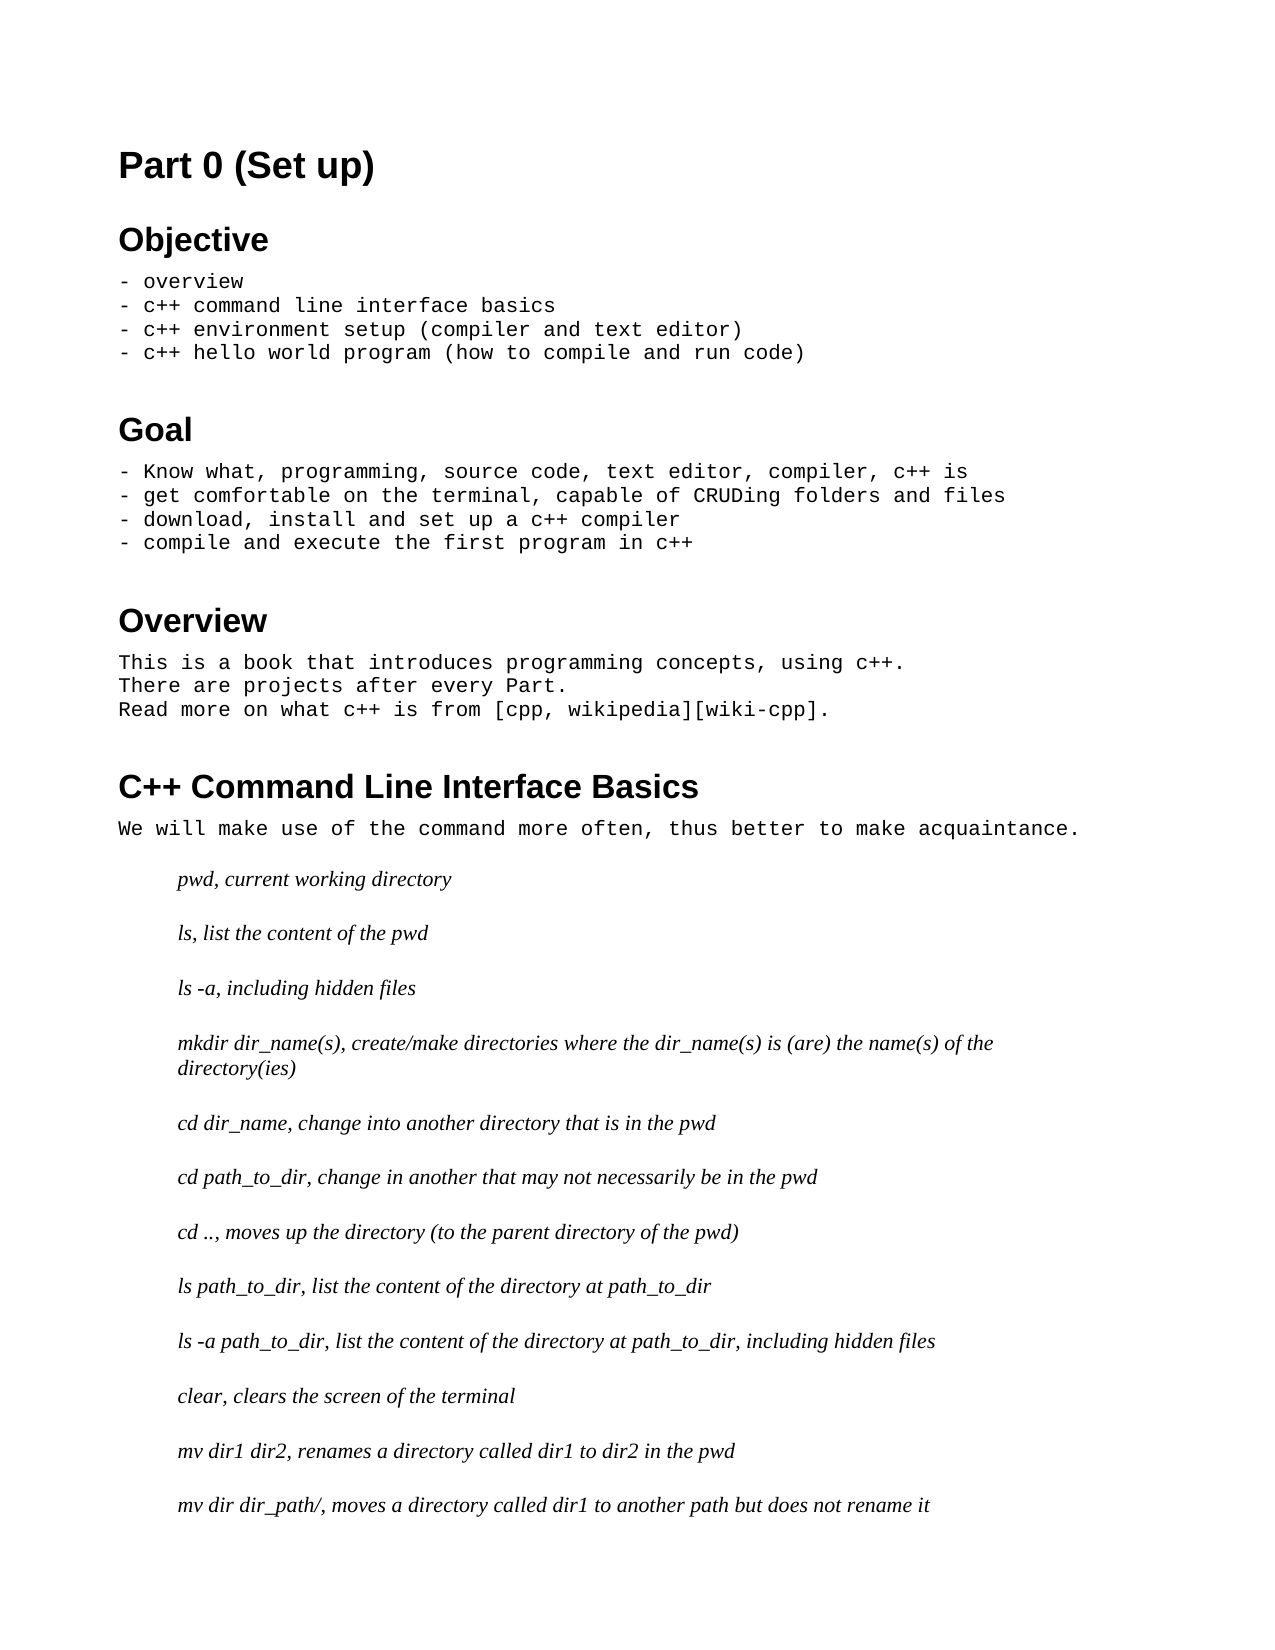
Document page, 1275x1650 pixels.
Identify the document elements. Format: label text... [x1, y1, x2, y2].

text This is a book that introduces programming concepts, using c++. [118, 652, 1157, 675]
text cd path_to_dir, change in another that may not necessarily be in the pwd [177, 1164, 1098, 1189]
subtitle Objective [118, 220, 1157, 259]
text - get comfortable on the terminal, capable of CRUDing folders and files [118, 485, 1157, 509]
text Read more on what c++ is from [cpp, wikipedia][wiki-cpp]. [118, 699, 1157, 723]
text We will make use of the command more often, thus better to make acquaintance. [118, 818, 1157, 842]
subtitle Goal [118, 410, 1157, 449]
text pwd, current working directory [177, 866, 1098, 891]
text - overview [118, 271, 1157, 295]
text - compile and execute the first program in c++ [118, 532, 1157, 556]
text ls -a path_to_dir, list the content of the directory at path_to_dir, including hidden files [177, 1328, 1098, 1353]
text cd .., moves up the directory (to the parent directory of the pwd) [177, 1219, 1098, 1244]
text cd dir_name, change into another directory that is in the pwd [177, 1109, 1098, 1135]
subtitle Part 0 (Set up) [118, 143, 1157, 187]
text clear, clears the screen of the terminal [177, 1383, 1098, 1408]
text mv dir dir_path/, moves a directory called dir1 to another path but does not rename it [177, 1492, 1098, 1517]
text There are projects after every Part. [118, 675, 1157, 699]
text - download, install and set up a c++ compiler [118, 509, 1157, 532]
subtitle Overview [118, 601, 1157, 639]
text - c++ environment setup (compiler and text editor) [118, 318, 1157, 342]
text ls path_to_dir, list the content of the directory at path_to_dir [177, 1273, 1098, 1299]
text ls -a, including hidden files [177, 975, 1098, 1000]
text ls, list the content of the pwd [177, 920, 1098, 945]
text - c++ hello world program (how to compile and run code) [118, 342, 1157, 366]
text - Know what, programming, source code, text editor, compiler, c++ is [118, 461, 1157, 485]
text - c++ command line interface basics [118, 295, 1157, 318]
subtitle C++ Command Line Interface Basics [118, 767, 1157, 806]
text mv dir1 dir2, renames a directory called dir1 to dir2 in the pwd [177, 1438, 1098, 1463]
text mkdir dir_name(s), create/make directories where the dir_name(s) is (are) the name(s) of the directory(ies) [177, 1029, 1098, 1080]
